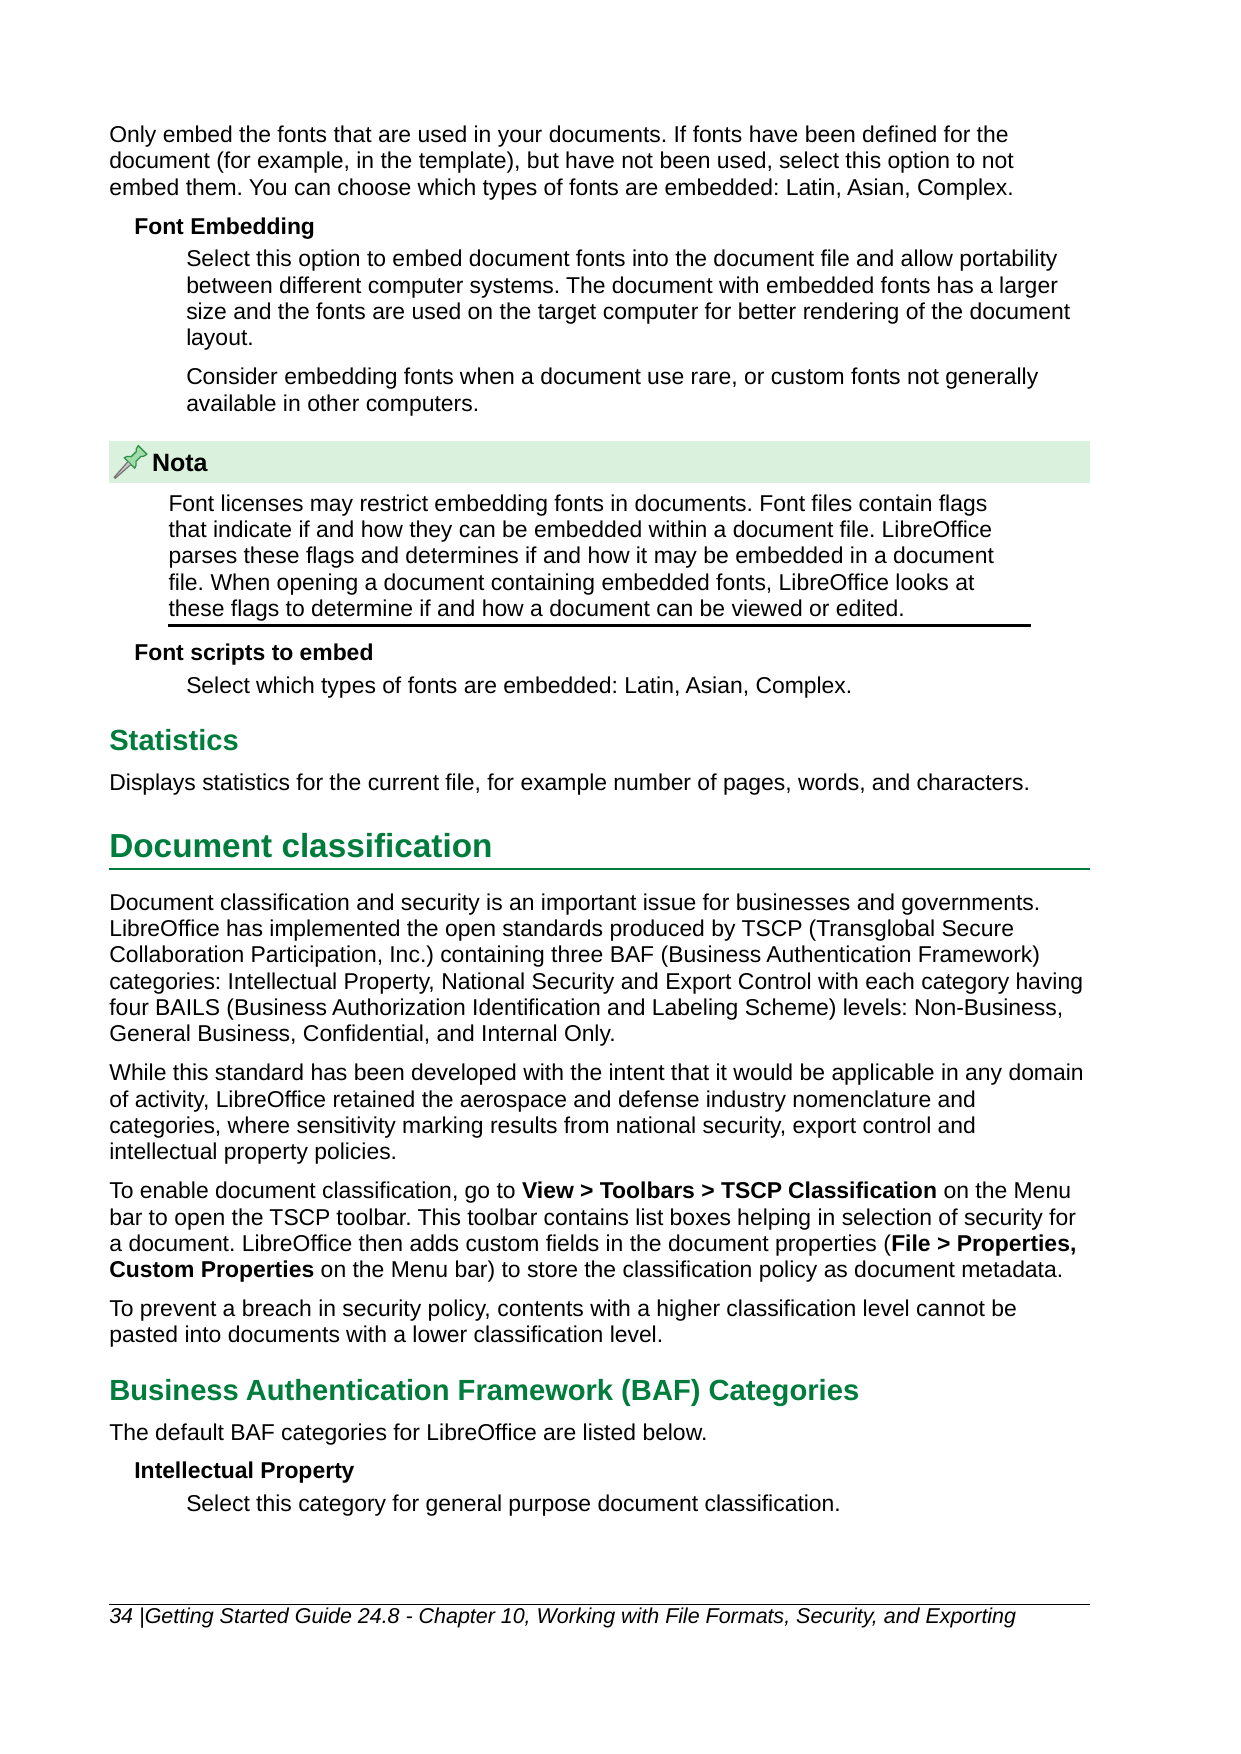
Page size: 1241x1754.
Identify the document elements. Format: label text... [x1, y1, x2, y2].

text Document classification and security is an important issue for businesses and governments. LibreOffice has implemented the open standards produced by TSCP (Transglobal Secure Collaboration Participation, Inc.) containing three BAF (Business Authentication Framework) categories: Intellectual Property, National Security and Export Control with each category having four BAILS (Business Authorization Identification and Labeling Scheme) levels: Non-Business, General Business, Confidential, and Internal Only. [109, 889, 1090, 1047]
text Select this option to embed document fonts into the document file and allow portability between different computer systems. The document with embedded fonts has a larger size and the fonts are used on the target computer for better rendering of the document layout. [186, 245, 1090, 351]
text Displays statistics for the current file, for example number of pages, words, and characters. [109, 769, 1090, 795]
text Font Embedding [134, 213, 1090, 239]
text Consider embedding fonts when a document use rare, or custom fonts not generally available in other computers. [186, 363, 1090, 416]
subtitle Nota [151, 441, 1090, 483]
text While this standard has been developed with the intent that it would be applicable in any domain of activity, LibreOffice retained the aerospace and defense industry nomenclature and categories, where sensitivity marking results from national security, export control and intellectual property policies. [109, 1059, 1090, 1165]
subtitle Business Authentication Framework (BAF) Categories [109, 1373, 1090, 1406]
text Intellectual Property [134, 1457, 1090, 1484]
text Select this category for general purpose document classification. [186, 1490, 1090, 1516]
text Font scripts to embed [134, 639, 1090, 665]
list Only embed the fonts that are used in your documents. If fonts have been defined for the document (for example, in the template), but have not been used, select this option to not embed them. You can choose which types of fonts are embedded: Latin, Asian, Complex. [109, 121, 1090, 200]
text To prevent a breach in security policy, contents with a higher classification level cannot be pasted into documents with a lower classification level. [109, 1295, 1090, 1348]
text Select which types of fonts are embedded: Latin, Asian, Complex. [186, 672, 1090, 698]
text To enable document classification, go to View > Toolbars > TSCP Classification on the Menu bar to open the TSCP toolbar. This toolbar contains list boxes helping in selection of security for a document. LibreOffice then adds custom fields in the document properties (File > Properties, Custom Properties on the Menu bar) to store the classification policy as document metadata. [109, 1177, 1090, 1283]
text Font licenses may restrict embedding fonts in documents. Font files contain flags that indicate if and how they can be embedded within a document file. LibreOffice parses these flags and determines if and how it may be embedded in a document file. When opening a document containing embedded fonts, LibreOffice looks at these flags to determine if and how a document can be viewed or edited. [168, 490, 1031, 624]
subtitle Document classification [109, 826, 1090, 868]
list The default BAF categories for LibreOffice are listed below. [109, 1418, 1090, 1445]
subtitle Statistics [109, 723, 1090, 756]
